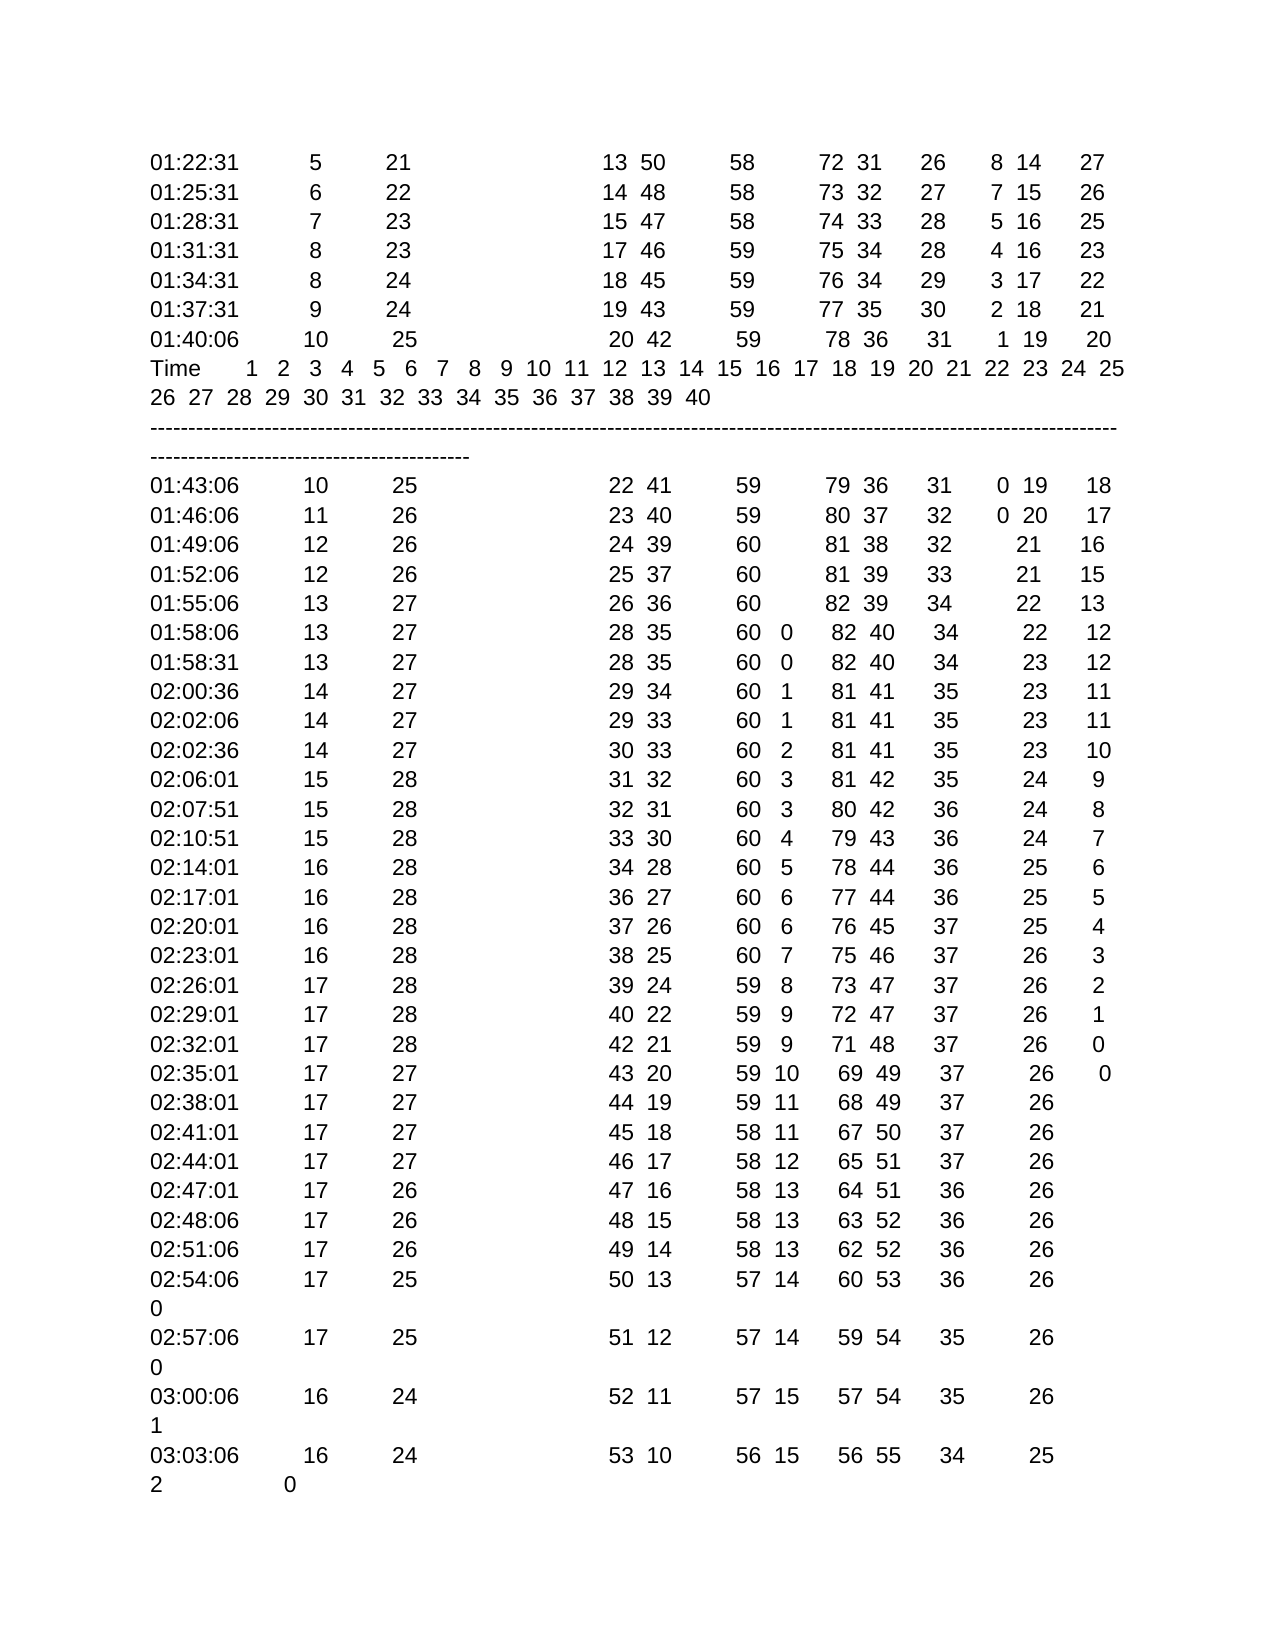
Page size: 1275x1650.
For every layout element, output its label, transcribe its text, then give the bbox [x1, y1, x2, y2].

text 01:58:31 13 27 28 35 60 0 82 40 34 23 12 [150, 649, 1125, 675]
text 01:28:31 7 23 15 47 58 74 33 28 5 16 25 [150, 209, 1125, 234]
text 02:07:51 15 28 32 31 60 3 80 42 36 24 8 [150, 796, 1125, 822]
text 01:34:31 8 24 18 45 59 76 34 29 3 17 22 [150, 267, 1125, 293]
text 01:40:06 10 25 20 42 59 78 36 31 1 19 20 [150, 326, 1125, 352]
text 02:51:06 17 26 49 14 58 13 62 52 36 26 [150, 1237, 1125, 1262]
text 02:00:36 14 27 29 34 60 1 81 41 35 23 11 [150, 679, 1125, 704]
text 01:49:06 12 26 24 39 60 81 38 32 21 16 [150, 532, 1125, 557]
text 01:46:06 11 26 23 40 59 80 37 32 0 20 17 [150, 502, 1125, 528]
text 01:37:31 9 24 19 43 59 77 35 30 2 18 21 [150, 297, 1125, 322]
text 02:38:01 17 27 44 19 59 11 68 49 37 26 [150, 1090, 1125, 1116]
text 02:06:01 15 28 31 32 60 3 81 42 35 24 9 [150, 767, 1125, 792]
text Time 1 2 3 4 5 6 7 8 9 10 11 12 13 14 15 16 17 18 19 20 21 22 23 24 25 26 27 28 29 30 31 32 33 34 35 36 37 38 39 40 [150, 356, 1125, 411]
text 01:25:31 6 22 14 48 58 73 32 27 7 15 26 [150, 179, 1125, 205]
text 01:43:06 10 25 22 41 59 79 36 31 0 19 18 [150, 473, 1125, 499]
text 02:17:01 16 28 36 27 60 6 77 44 36 25 5 [150, 884, 1125, 910]
text 02:35:01 17 27 43 20 59 10 69 49 37 26 0 [150, 1061, 1125, 1086]
text 03:03:06 16 24 53 10 56 15 56 55 34 25 2 0 [150, 1442, 1125, 1497]
text 01:22:31 5 21 13 50 58 72 31 26 8 14 27 [150, 150, 1125, 176]
text 02:44:01 17 27 46 17 58 12 65 51 37 26 [150, 1149, 1125, 1174]
text 02:54:06 17 25 50 13 57 14 60 53 36 26 0 [150, 1266, 1125, 1321]
text 02:29:01 17 28 40 22 59 9 72 47 37 26 1 [150, 1002, 1125, 1027]
text 02:14:01 16 28 34 28 60 5 78 44 36 25 6 [150, 855, 1125, 881]
text 02:32:01 17 28 42 21 59 9 71 48 37 26 0 [150, 1031, 1125, 1057]
text 02:02:06 14 27 29 33 60 1 81 41 35 23 11 [150, 708, 1125, 734]
text 03:00:06 16 24 52 11 57 15 57 54 35 26 1 [150, 1384, 1125, 1439]
text 01:55:06 13 27 26 36 60 82 39 34 22 13 [150, 591, 1125, 616]
text ------------------------------------------------------------------------------------------------------------------------------------------------------------------------- [150, 414, 1125, 469]
text 02:23:01 16 28 38 25 60 7 75 46 37 26 3 [150, 943, 1125, 969]
text 02:48:06 17 26 48 15 58 13 63 52 36 26 [150, 1207, 1125, 1233]
text 02:26:01 17 28 39 24 59 8 73 47 37 26 2 [150, 972, 1125, 998]
text 02:02:36 14 27 30 33 60 2 81 41 35 23 10 [150, 737, 1125, 763]
text 01:31:31 8 23 17 46 59 75 34 28 4 16 23 [150, 238, 1125, 264]
text 02:57:06 17 25 51 12 57 14 59 54 35 26 0 [150, 1325, 1125, 1380]
text 02:47:01 17 26 47 16 58 13 64 51 36 26 [150, 1178, 1125, 1204]
text 02:41:01 17 27 45 18 58 11 67 50 37 26 [150, 1119, 1125, 1145]
text 02:10:51 15 28 33 30 60 4 79 43 36 24 7 [150, 826, 1125, 851]
text 02:20:01 16 28 37 26 60 6 76 45 37 25 4 [150, 914, 1125, 939]
text 01:52:06 12 26 25 37 60 81 39 33 21 15 [150, 561, 1125, 587]
text 01:58:06 13 27 28 35 60 0 82 40 34 22 12 [150, 620, 1125, 646]
